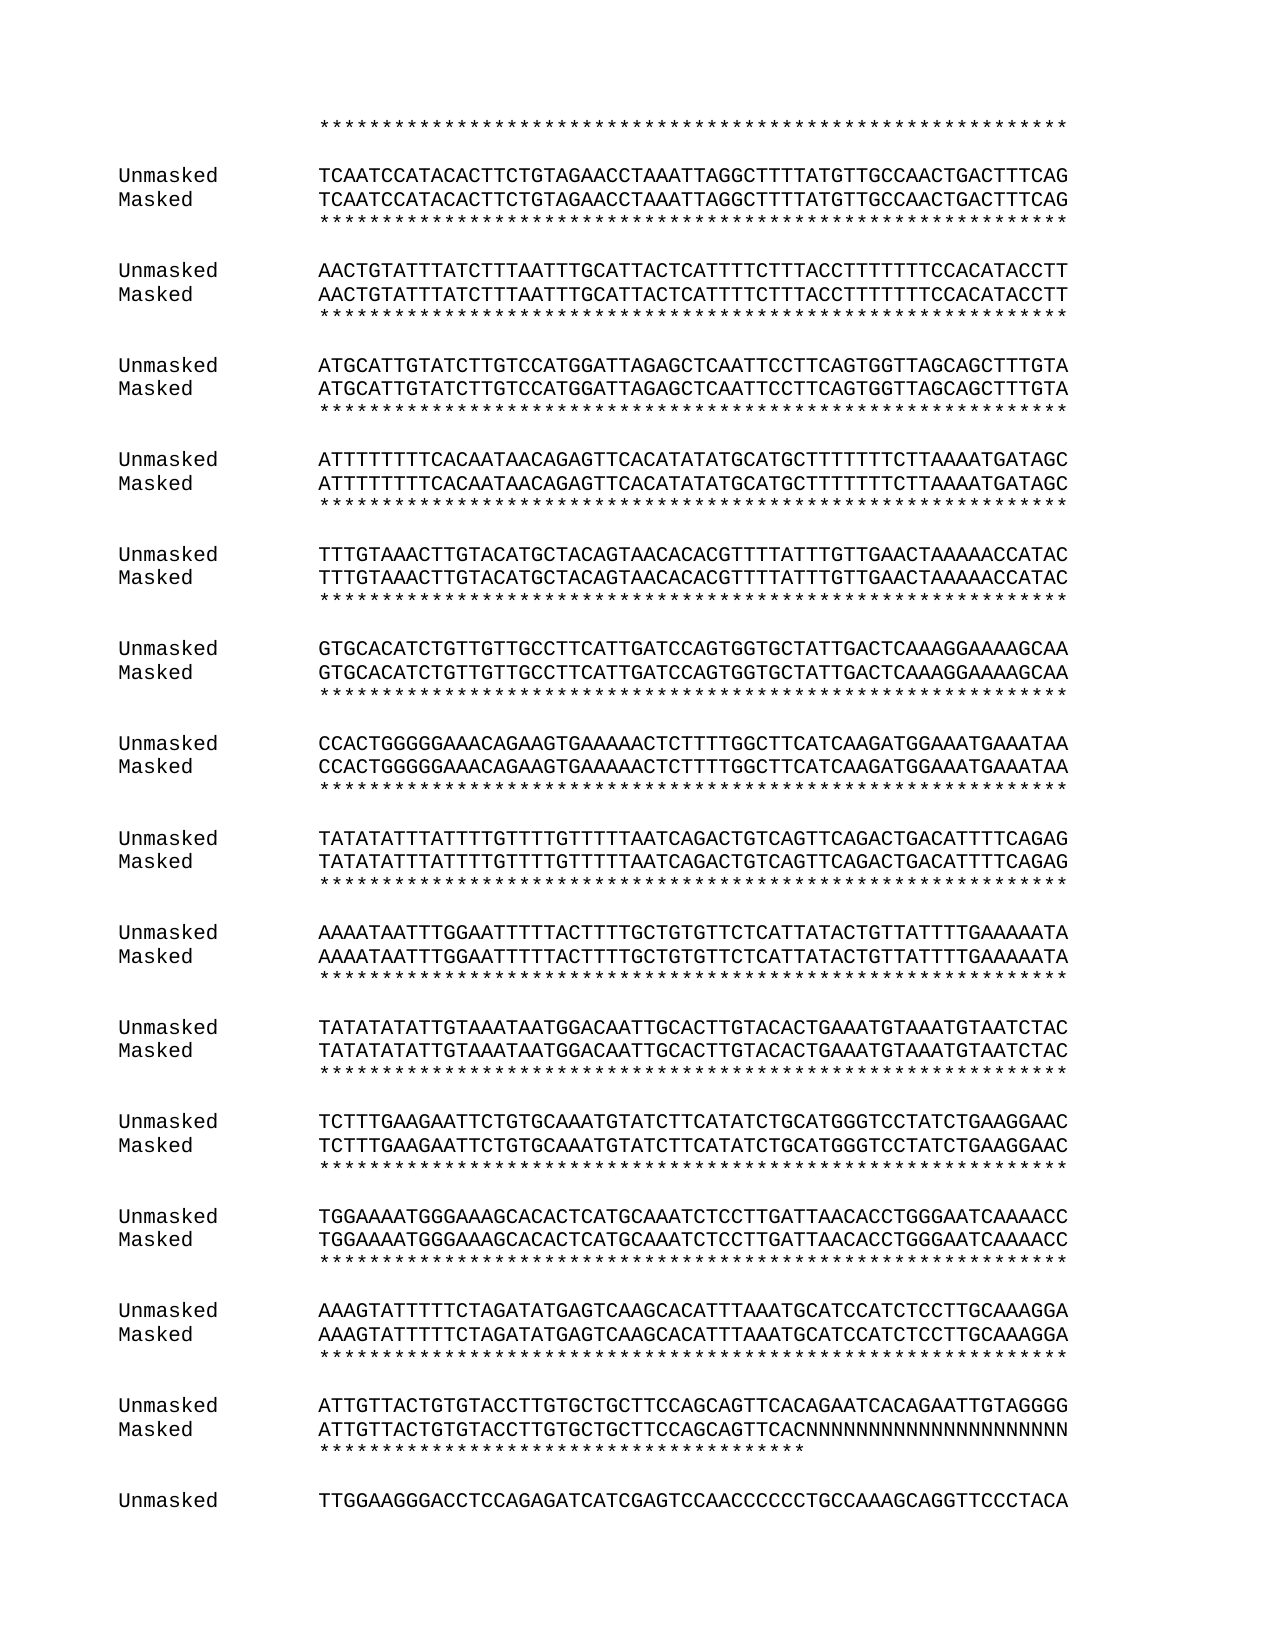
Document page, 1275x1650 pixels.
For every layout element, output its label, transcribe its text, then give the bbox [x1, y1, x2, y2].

text ************************************************************ [118, 307, 1157, 331]
text *************************************** [118, 1442, 1157, 1466]
text Unmasked TCTTTGAAGAATTCTGTGCAAATGTATCTTCATATCTGCATGGGTCCTATCTGAAGGAAC [118, 1111, 1157, 1135]
text Unmasked TCAATCCATACACTTCTGTAGAACCTAAATTAGGCTTTTATGTTGCCAACTGACTTTCAG [118, 165, 1157, 189]
text Masked AACTGTATTTATCTTTAATTTGCATTACTCATTTTCTTTACCTTTTTTTCCACATACCTT [118, 284, 1157, 307]
text Masked TGGAAAATGGGAAAGCACACTCATGCAAATCTCCTTGATTAACACCTGGGAATCAAAACC [118, 1229, 1157, 1253]
text Masked TATATATTTATTTTGTTTTGTTTTTAATCAGACTGTCAGTTCAGACTGACATTTTCAGAG [118, 851, 1157, 875]
text Unmasked ATGCATTGTATCTTGTCCATGGATTAGAGCTCAATTCCTTCAGTGGTTAGCAGCTTTGTA [118, 354, 1157, 378]
text Unmasked ATTTTTTTTCACAATAACAGAGTTCACATATATGCATGCTTTTTTTCTTAAAATGATAGC [118, 449, 1157, 473]
text ************************************************************ [118, 591, 1157, 615]
text Masked TCTTTGAAGAATTCTGTGCAAATGTATCTTCATATCTGCATGGGTCCTATCTGAAGGAAC [118, 1135, 1157, 1158]
text Masked GTGCACATCTGTTGTTGCCTTCATTGATCCAGTGGTGCTATTGACTCAAAGGAAAAGCAA [118, 662, 1157, 686]
text ************************************************************ [118, 1253, 1157, 1277]
text Unmasked TTTGTAAACTTGTACATGCTACAGTAACACACGTTTTATTTGTTGAACTAAAAACCATAC [118, 544, 1157, 567]
text Masked TATATATATTGTAAATAATGGACAATTGCACTTGTACACTGAAATGTAAATGTAATCTAC [118, 1040, 1157, 1064]
text ************************************************************ [118, 118, 1157, 142]
text ************************************************************ [118, 1064, 1157, 1088]
text Masked AAAATAATTTGGAATTTTTACTTTTGCTGTGTTCTCATTATACTGTTATTTTGAAAAATA [118, 946, 1157, 969]
text Unmasked AAAATAATTTGGAATTTTTACTTTTGCTGTGTTCTCATTATACTGTTATTTTGAAAAATA [118, 922, 1157, 946]
text Unmasked AAAGTATTTTTCTAGATATGAGTCAAGCACATTTAAATGCATCCATCTCCTTGCAAAGGA [118, 1300, 1157, 1324]
text Masked ATTTTTTTTCACAATAACAGAGTTCACATATATGCATGCTTTTTTTCTTAAAATGATAGC [118, 473, 1157, 496]
text Masked AAAGTATTTTTCTAGATATGAGTCAAGCACATTTAAATGCATCCATCTCCTTGCAAAGGA [118, 1324, 1157, 1348]
text ************************************************************ [118, 402, 1157, 426]
text Unmasked CCACTGGGGGAAACAGAAGTGAAAAACTCTTTTGGCTTCATCAAGATGGAAATGAAATAA [118, 733, 1157, 757]
text Masked TCAATCCATACACTTCTGTAGAACCTAAATTAGGCTTTTATGTTGCCAACTGACTTTCAG [118, 189, 1157, 213]
text Masked ATGCATTGTATCTTGTCCATGGATTAGAGCTCAATTCCTTCAGTGGTTAGCAGCTTTGTA [118, 378, 1157, 402]
text ************************************************************ [118, 780, 1157, 804]
text Masked TTTGTAAACTTGTACATGCTACAGTAACACACGTTTTATTTGTTGAACTAAAAACCATAC [118, 567, 1157, 591]
text Unmasked TTGGAAGGGACCTCCAGAGATCATCGAGTCCAACCCCCCTGCCAAAGCAGGTTCCCTACA [118, 1489, 1157, 1513]
text Unmasked TGGAAAATGGGAAAGCACACTCATGCAAATCTCCTTGATTAACACCTGGGAATCAAAACC [118, 1206, 1157, 1229]
text Unmasked TATATATATTGTAAATAATGGACAATTGCACTTGTACACTGAAATGTAAATGTAATCTAC [118, 1017, 1157, 1040]
text Unmasked GTGCACATCTGTTGTTGCCTTCATTGATCCAGTGGTGCTATTGACTCAAAGGAAAAGCAA [118, 638, 1157, 662]
text ************************************************************ [118, 1348, 1157, 1371]
text ************************************************************ [118, 875, 1157, 898]
text Unmasked ATTGTTACTGTGTACCTTGTGCTGCTTCCAGCAGTTCACAGAATCACAGAATTGTAGGGG [118, 1395, 1157, 1419]
text ************************************************************ [118, 969, 1157, 993]
text Masked CCACTGGGGGAAACAGAAGTGAAAAACTCTTTTGGCTTCATCAAGATGGAAATGAAATAA [118, 757, 1157, 780]
text ************************************************************ [118, 1158, 1157, 1182]
text ************************************************************ [118, 686, 1157, 709]
text ************************************************************ [118, 213, 1157, 236]
text Unmasked AACTGTATTTATCTTTAATTTGCATTACTCATTTTCTTTACCTTTTTTTCCACATACCTT [118, 260, 1157, 284]
text Unmasked TATATATTTATTTTGTTTTGTTTTTAATCAGACTGTCAGTTCAGACTGACATTTTCAGAG [118, 827, 1157, 851]
text Masked ATTGTTACTGTGTACCTTGTGCTGCTTCCAGCAGTTCACNNNNNNNNNNNNNNNNNNNNN [118, 1419, 1157, 1442]
text ************************************************************ [118, 496, 1157, 520]
